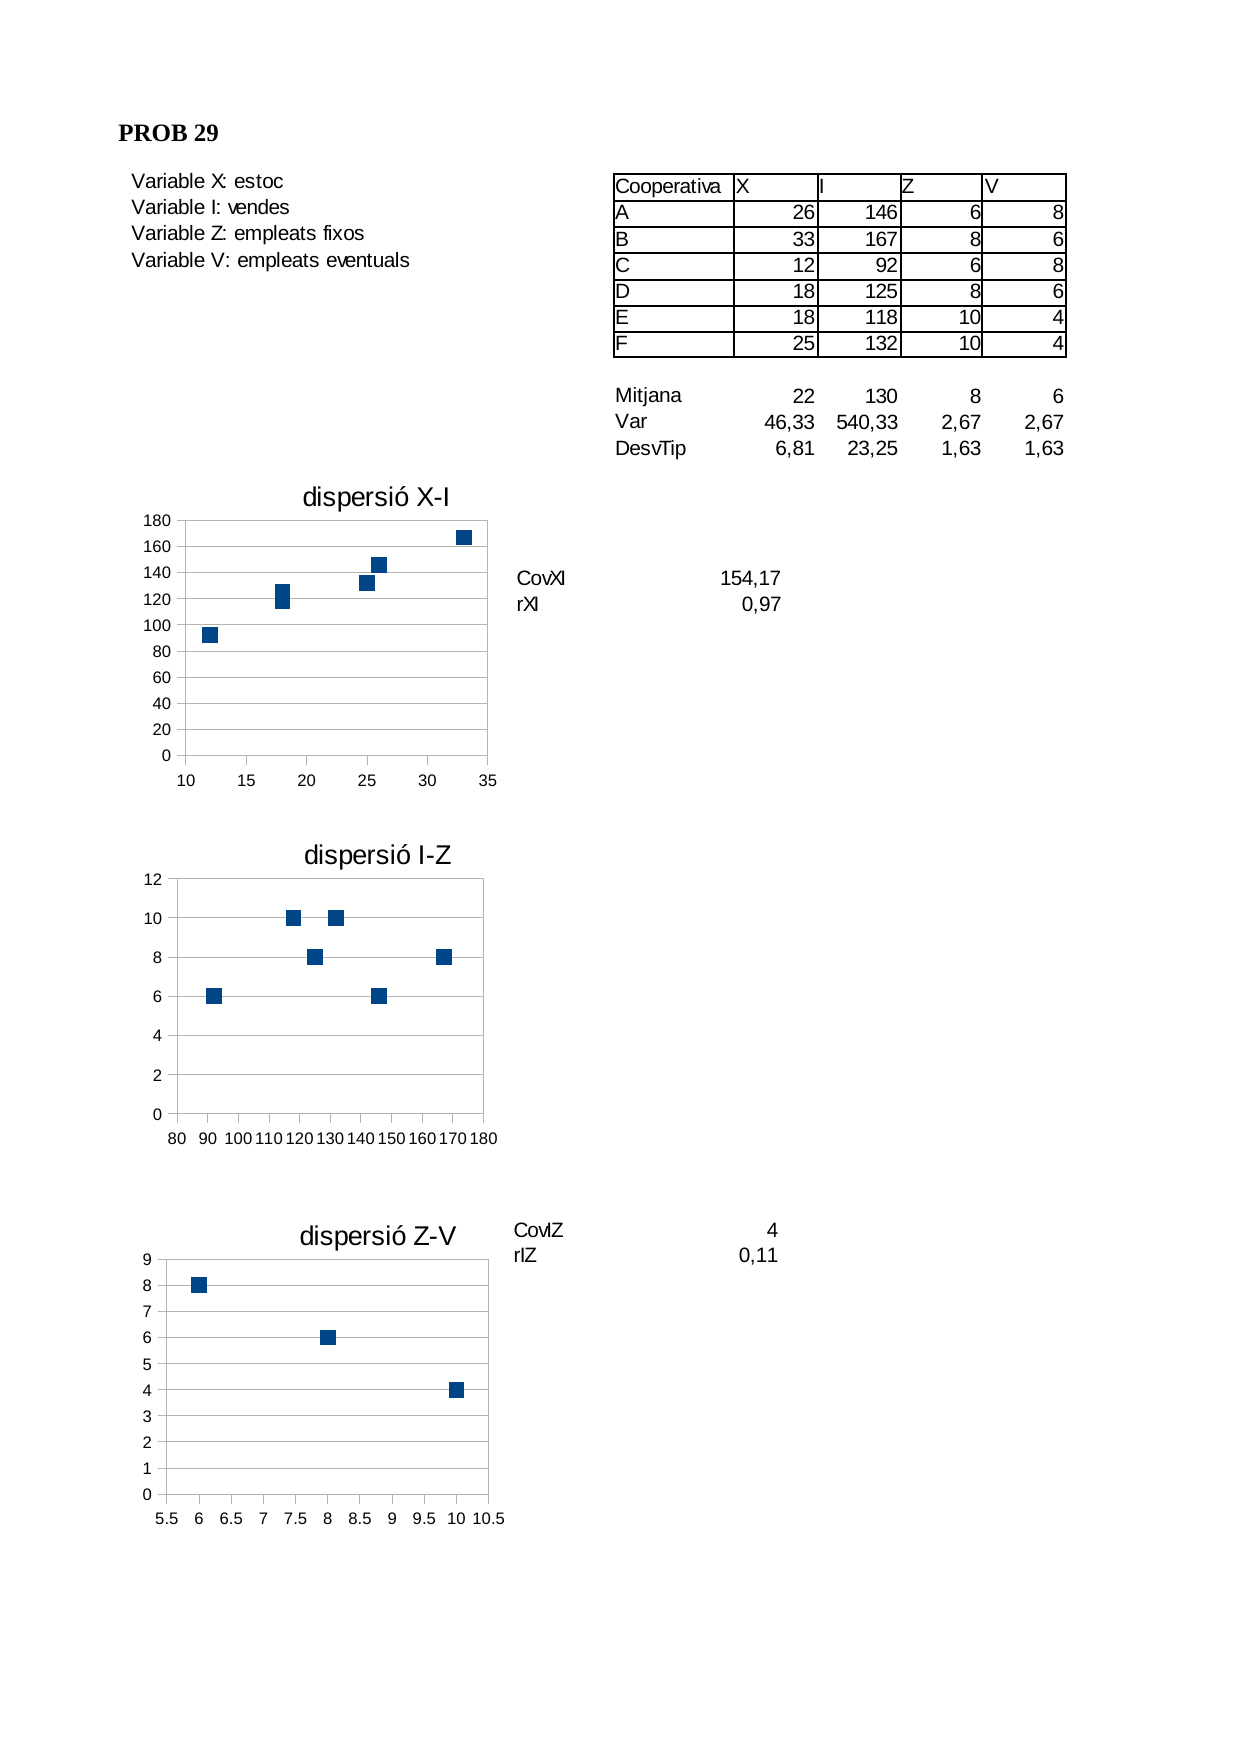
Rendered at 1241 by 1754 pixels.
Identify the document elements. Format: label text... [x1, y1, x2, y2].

text PROB 29 [118, 118, 1122, 147]
